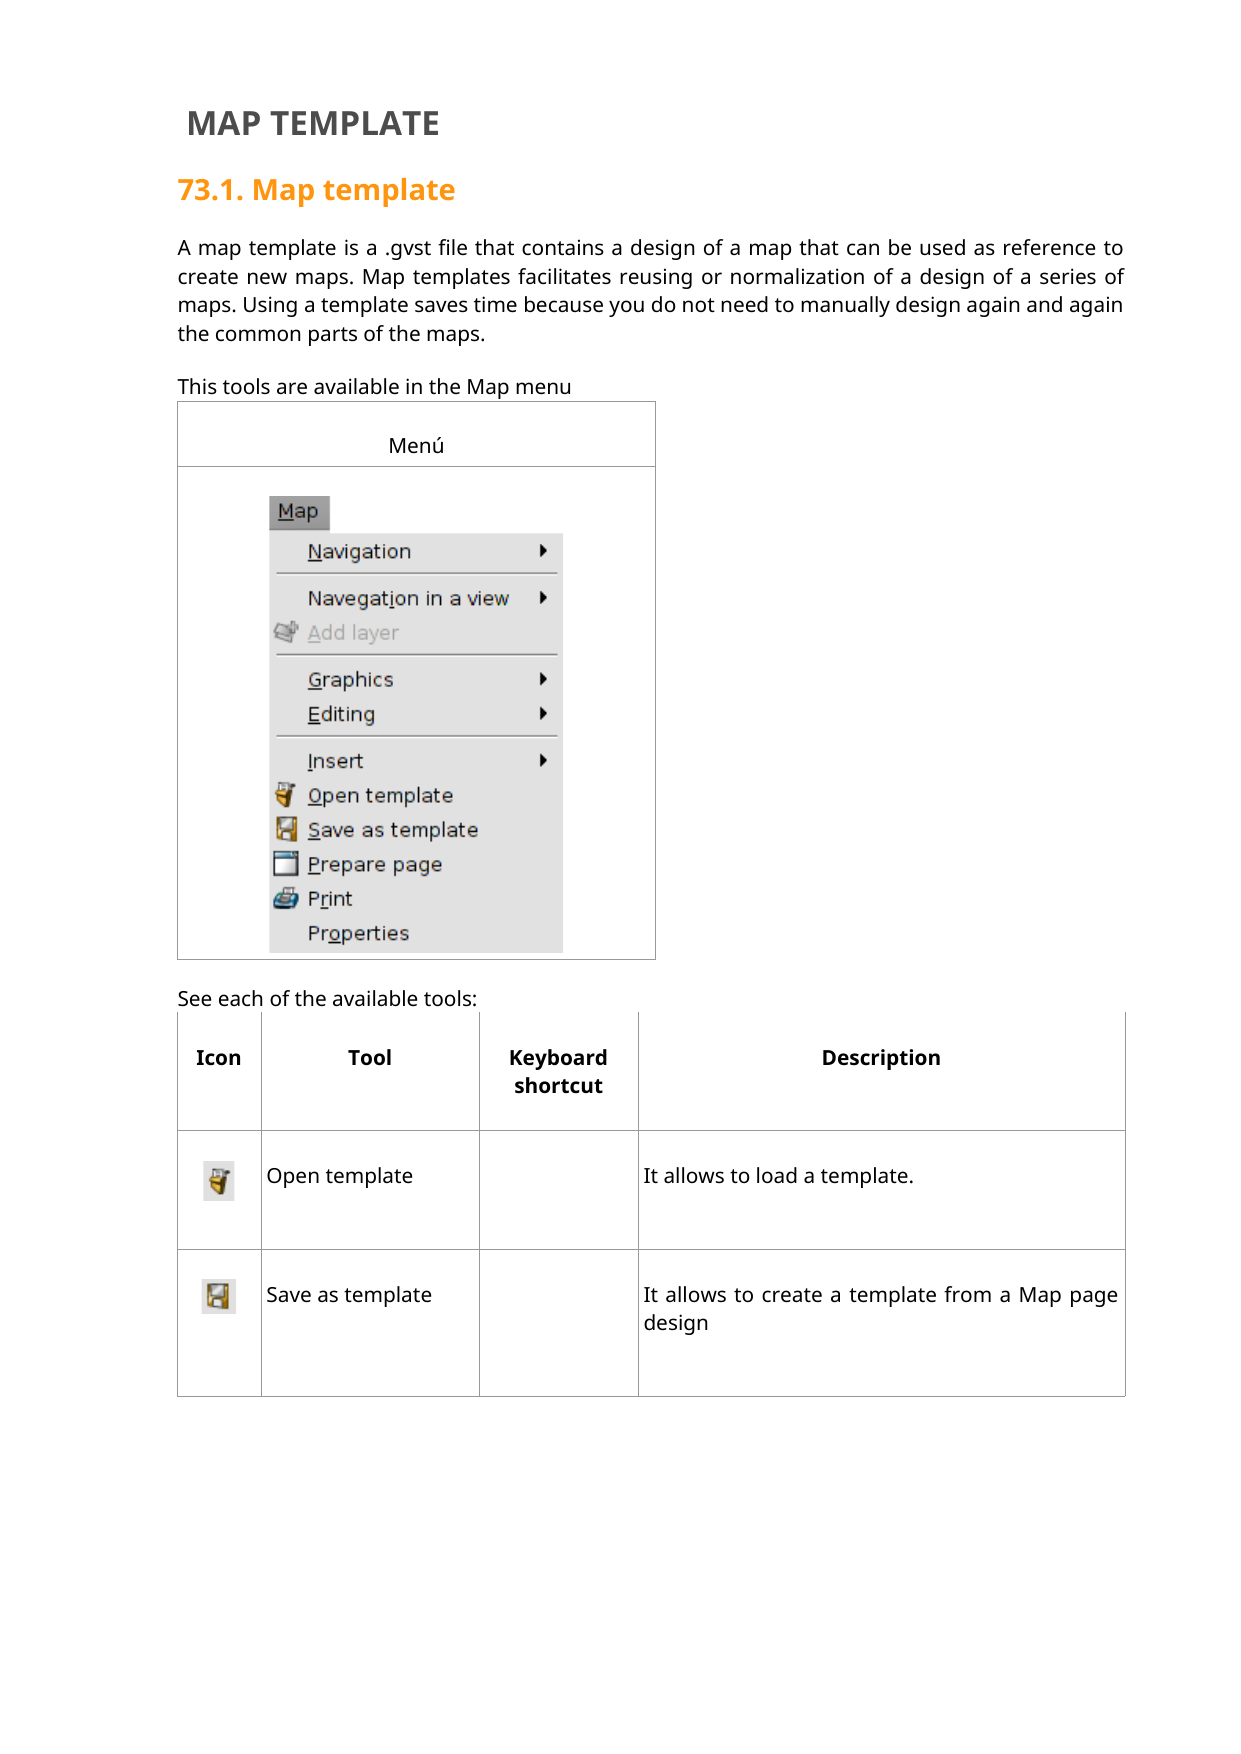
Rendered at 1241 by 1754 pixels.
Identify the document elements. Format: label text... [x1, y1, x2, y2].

table_cell It allows to load a template. [639, 1131, 1125, 1249]
table_header Keyboard shortcut [480, 1012, 638, 1130]
table_header Menú [178, 402, 655, 466]
picture [203, 1161, 235, 1201]
table_cell [178, 467, 655, 958]
table_cell [178, 1250, 261, 1396]
picture [201, 1279, 237, 1314]
table_cell Save as template [262, 1250, 479, 1396]
text A map template is a .gvst file that contains a design of a map that can be used as reference to create new maps. Map templates facilitates reusing or normalization of a design of a series of maps. Using a template saves time because you do not need to manually design again and again the common parts of the maps. [177, 233, 1125, 347]
table_cell [480, 1131, 638, 1249]
table_header Description [639, 1012, 1125, 1130]
table_header Icon [178, 1012, 261, 1130]
table_cell [480, 1250, 638, 1396]
text See each of the available tools: [177, 984, 1125, 1012]
table_header Tool [262, 1012, 479, 1130]
picture [269, 496, 564, 953]
table_cell Open template [262, 1131, 479, 1249]
subtitle Map Template [177, 100, 1125, 145]
text This tools are available in the Map menu [177, 372, 1125, 401]
table_cell It allows to create a template from a Map page design [639, 1250, 1125, 1396]
table_cell [178, 1131, 261, 1249]
subtitle 73.1. Map template [177, 169, 1125, 208]
